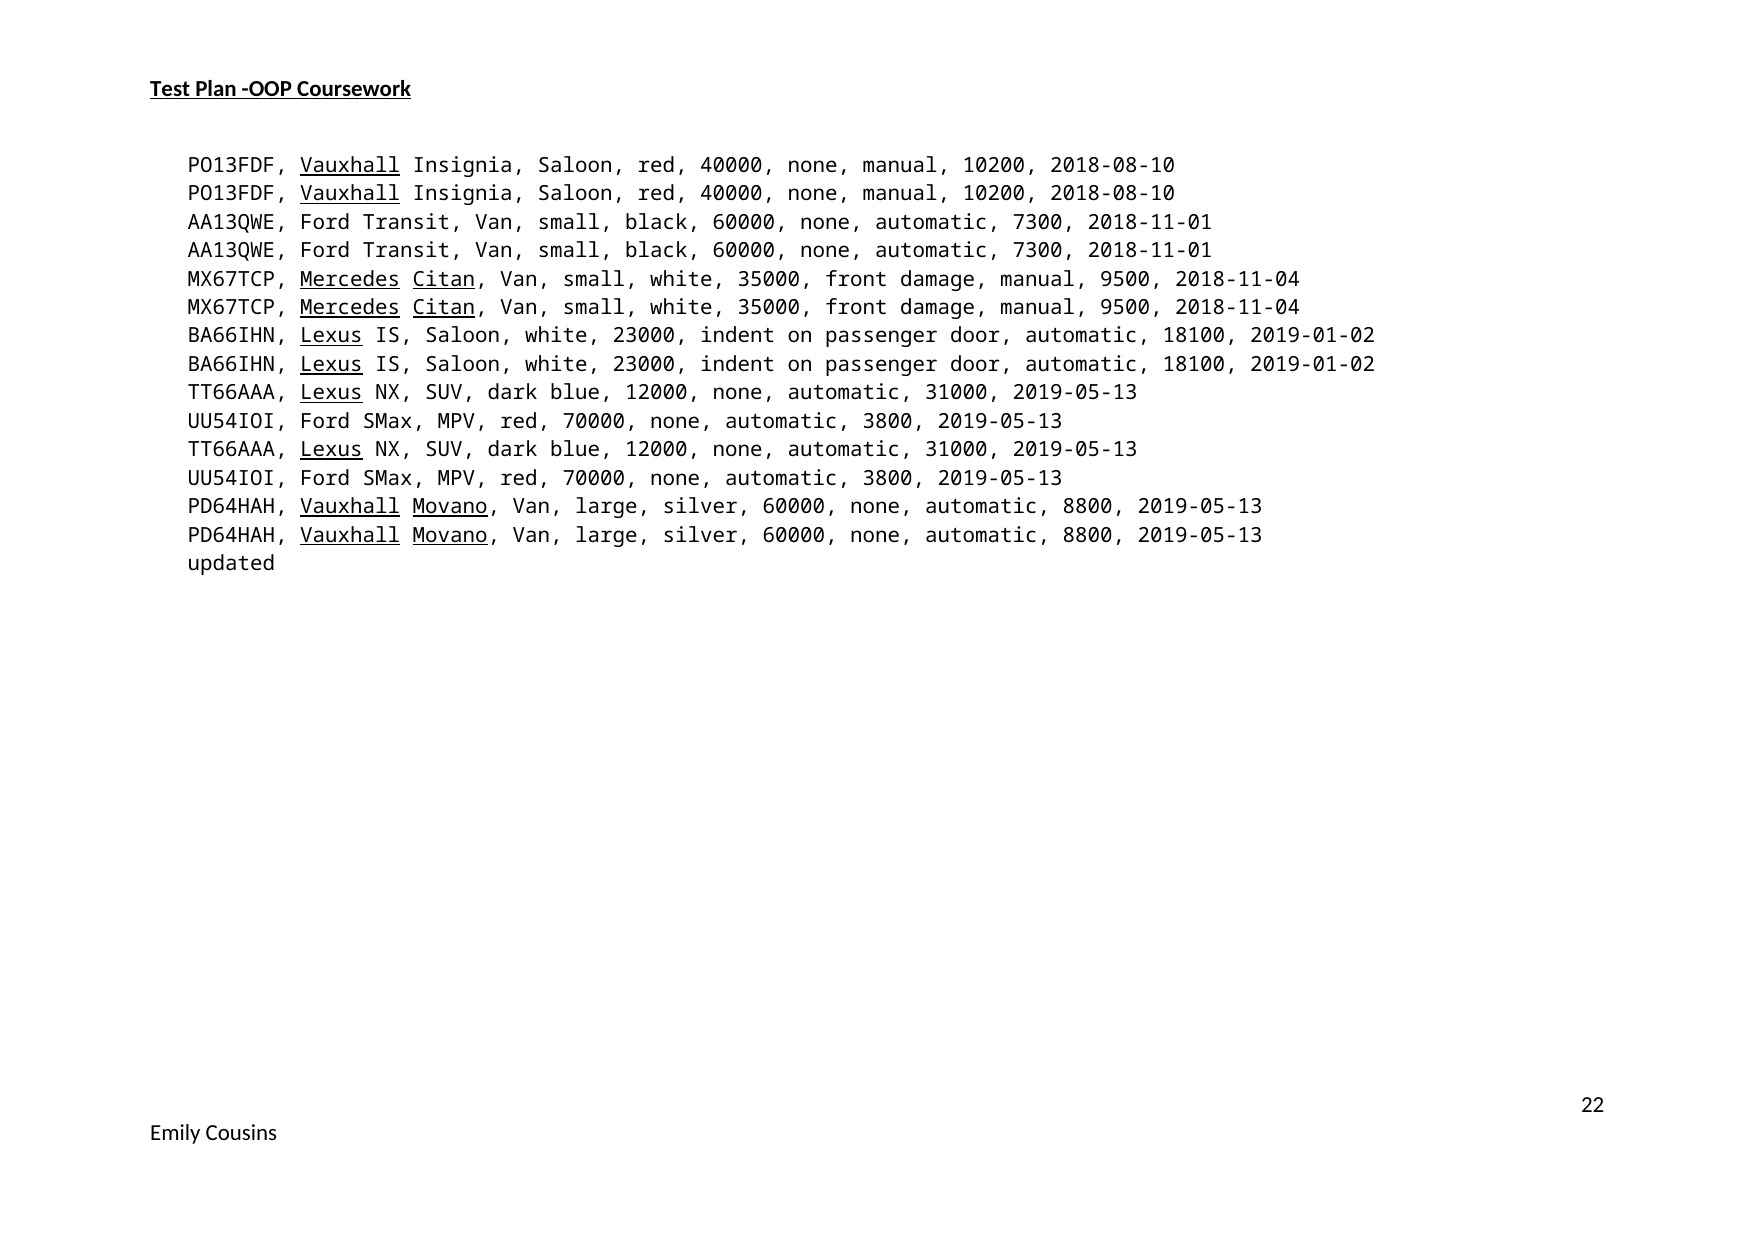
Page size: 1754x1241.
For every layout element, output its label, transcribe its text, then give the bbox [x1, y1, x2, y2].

text updated [187, 548, 1604, 577]
text TT66AAA, Lexus NX, SUV, dark blue, 12000, none, automatic, 31000, 2019-05-13 [187, 377, 1604, 406]
text MX67TCP, Mercedes Citan, Van, small, white, 35000, front damage, manual, 9500, 2018-11-04 [187, 264, 1604, 292]
text AA13QWE, Ford Transit, Van, small, black, 60000, none, automatic, 7300, 2018-11-01 [187, 207, 1604, 235]
text PO13FDF, Vauxhall Insignia, Saloon, red, 40000, none, manual, 10200, 2018-08-10 [187, 178, 1604, 207]
text PD64HAH, Vauxhall Movano, Van, large, silver, 60000, none, automatic, 8800, 2019-05-13 [187, 491, 1604, 520]
text MX67TCP, Mercedes Citan, Van, small, white, 35000, front damage, manual, 9500, 2018-11-04 [187, 292, 1604, 321]
text TT66AAA, Lexus NX, SUV, dark blue, 12000, none, automatic, 31000, 2019-05-13 [187, 434, 1604, 463]
text BA66IHN, Lexus IS, Saloon, white, 23000, indent on passenger door, automatic, 18100, 2019-01-02 [187, 321, 1604, 349]
text UU54IOI, Ford SMax, MPV, red, 70000, none, automatic, 3800, 2019-05-13 [187, 406, 1604, 434]
text PO13FDF, Vauxhall Insignia, Saloon, red, 40000, none, manual, 10200, 2018-08-10 [187, 150, 1604, 178]
text PD64HAH, Vauxhall Movano, Van, large, silver, 60000, none, automatic, 8800, 2019-05-13 [187, 520, 1604, 548]
text UU54IOI, Ford SMax, MPV, red, 70000, none, automatic, 3800, 2019-05-13 [187, 463, 1604, 491]
text AA13QWE, Ford Transit, Van, small, black, 60000, none, automatic, 7300, 2018-11-01 [187, 235, 1604, 264]
text BA66IHN, Lexus IS, Saloon, white, 23000, indent on passenger door, automatic, 18100, 2019-01-02 [187, 349, 1604, 377]
